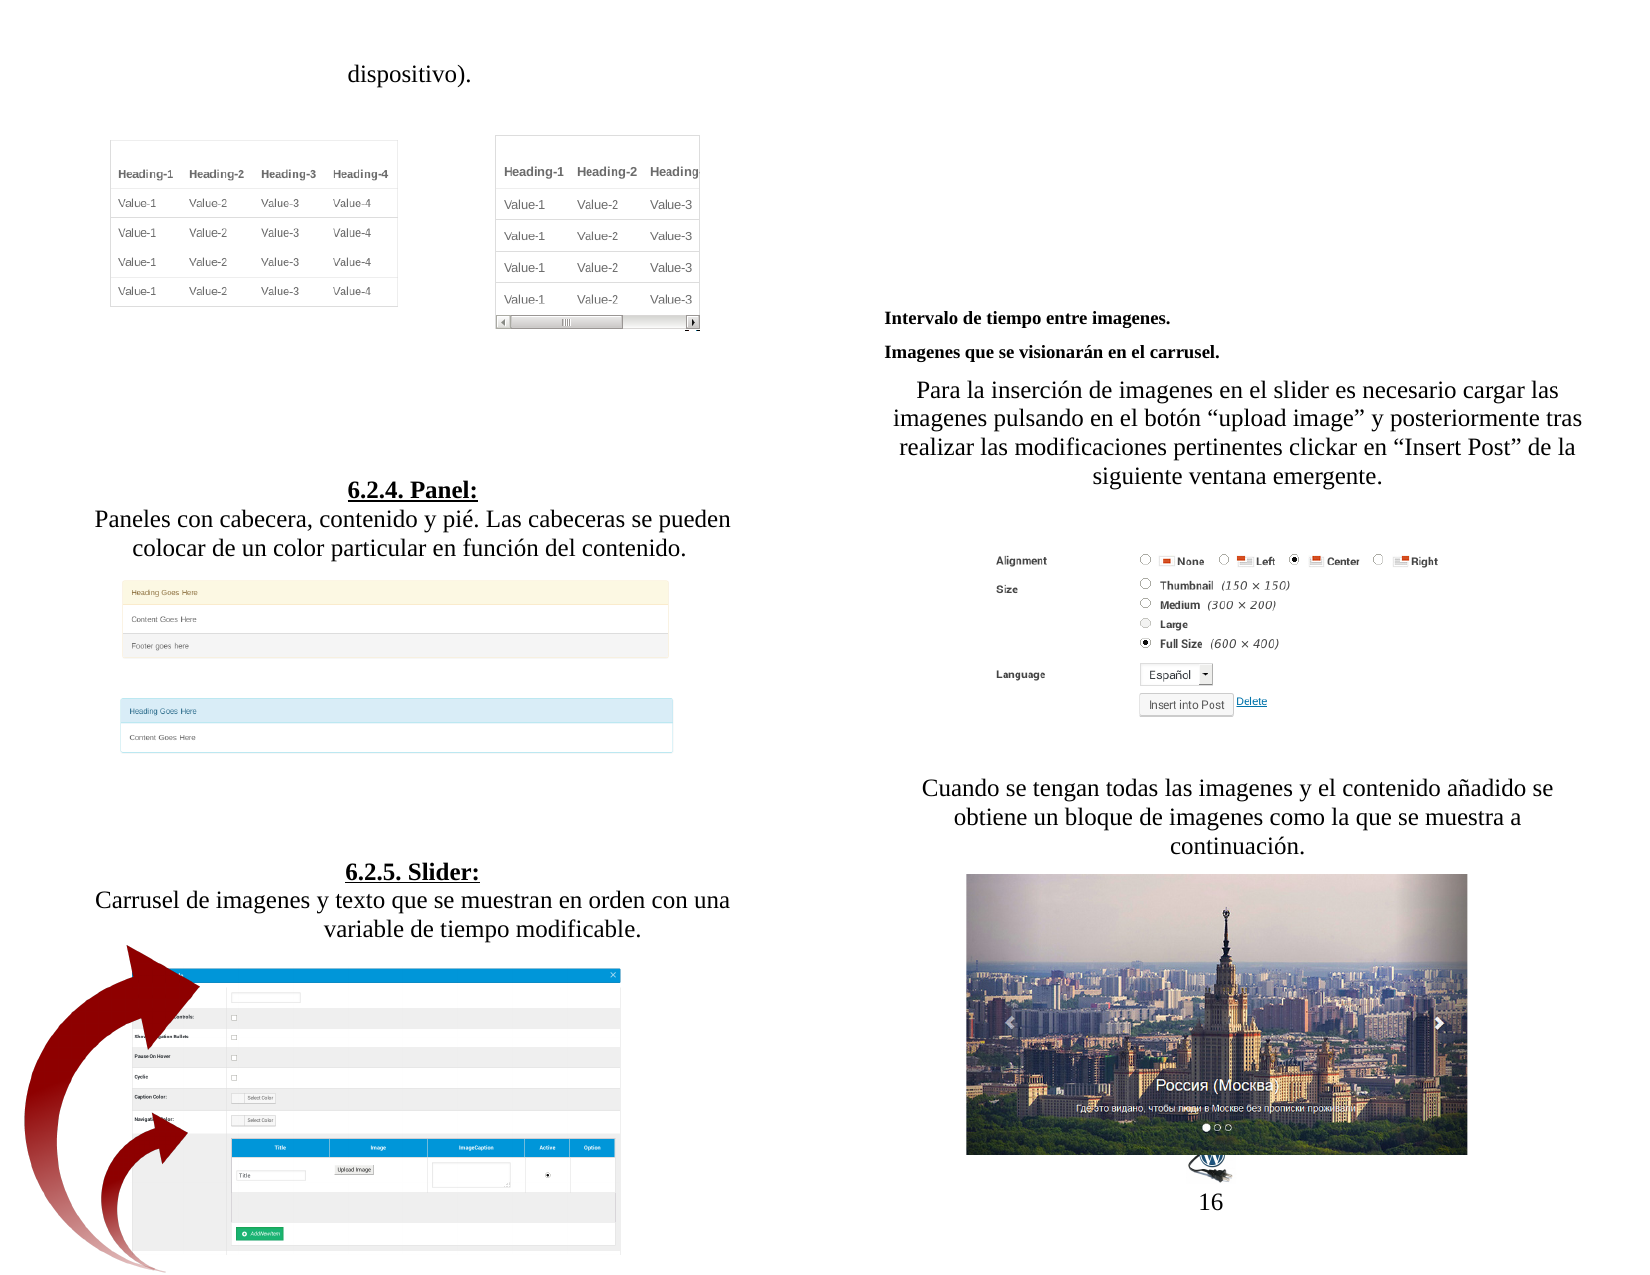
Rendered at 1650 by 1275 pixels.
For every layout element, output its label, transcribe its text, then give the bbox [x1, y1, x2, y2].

text 6.2.5. Slider: [59, 857, 766, 886]
picture [993, 549, 1456, 724]
picture [115, 692, 685, 771]
text Carrusel de imagenes y texto que se muestran en orden con una variable de tiempo modificable. [59, 886, 766, 943]
text Cuando se tengan todas las imagenes y el contenido añadido se obtiene un bloque de imagenes como la que se muestra a continuación. [884, 773, 1591, 860]
picture [966, 874, 1468, 1184]
text 6.2.4. Panel: [59, 475, 766, 504]
text Intervalo de tiempo entre imagenes. [884, 307, 1591, 328]
picture [100, 124, 413, 334]
text dispositivo). [59, 59, 766, 88]
text Para la inserción de imagenes en el slider es necesario cargar las imagenes pulsando en el botón “upload image” y posteriormente tras realizar las modificaciones pertinentes clickar en “Insert Post” de la siguiente ventana emergente. [884, 375, 1591, 490]
picture [117, 574, 684, 672]
picture [486, 120, 718, 350]
picture [18, 940, 622, 1275]
text Paneles con cabecera, contenido y pié. Las cabeceras se pueden colocar de un color particular en función del contenido. [59, 504, 766, 562]
text Imagenes que se visionarán en el carrusel. [884, 341, 1591, 362]
